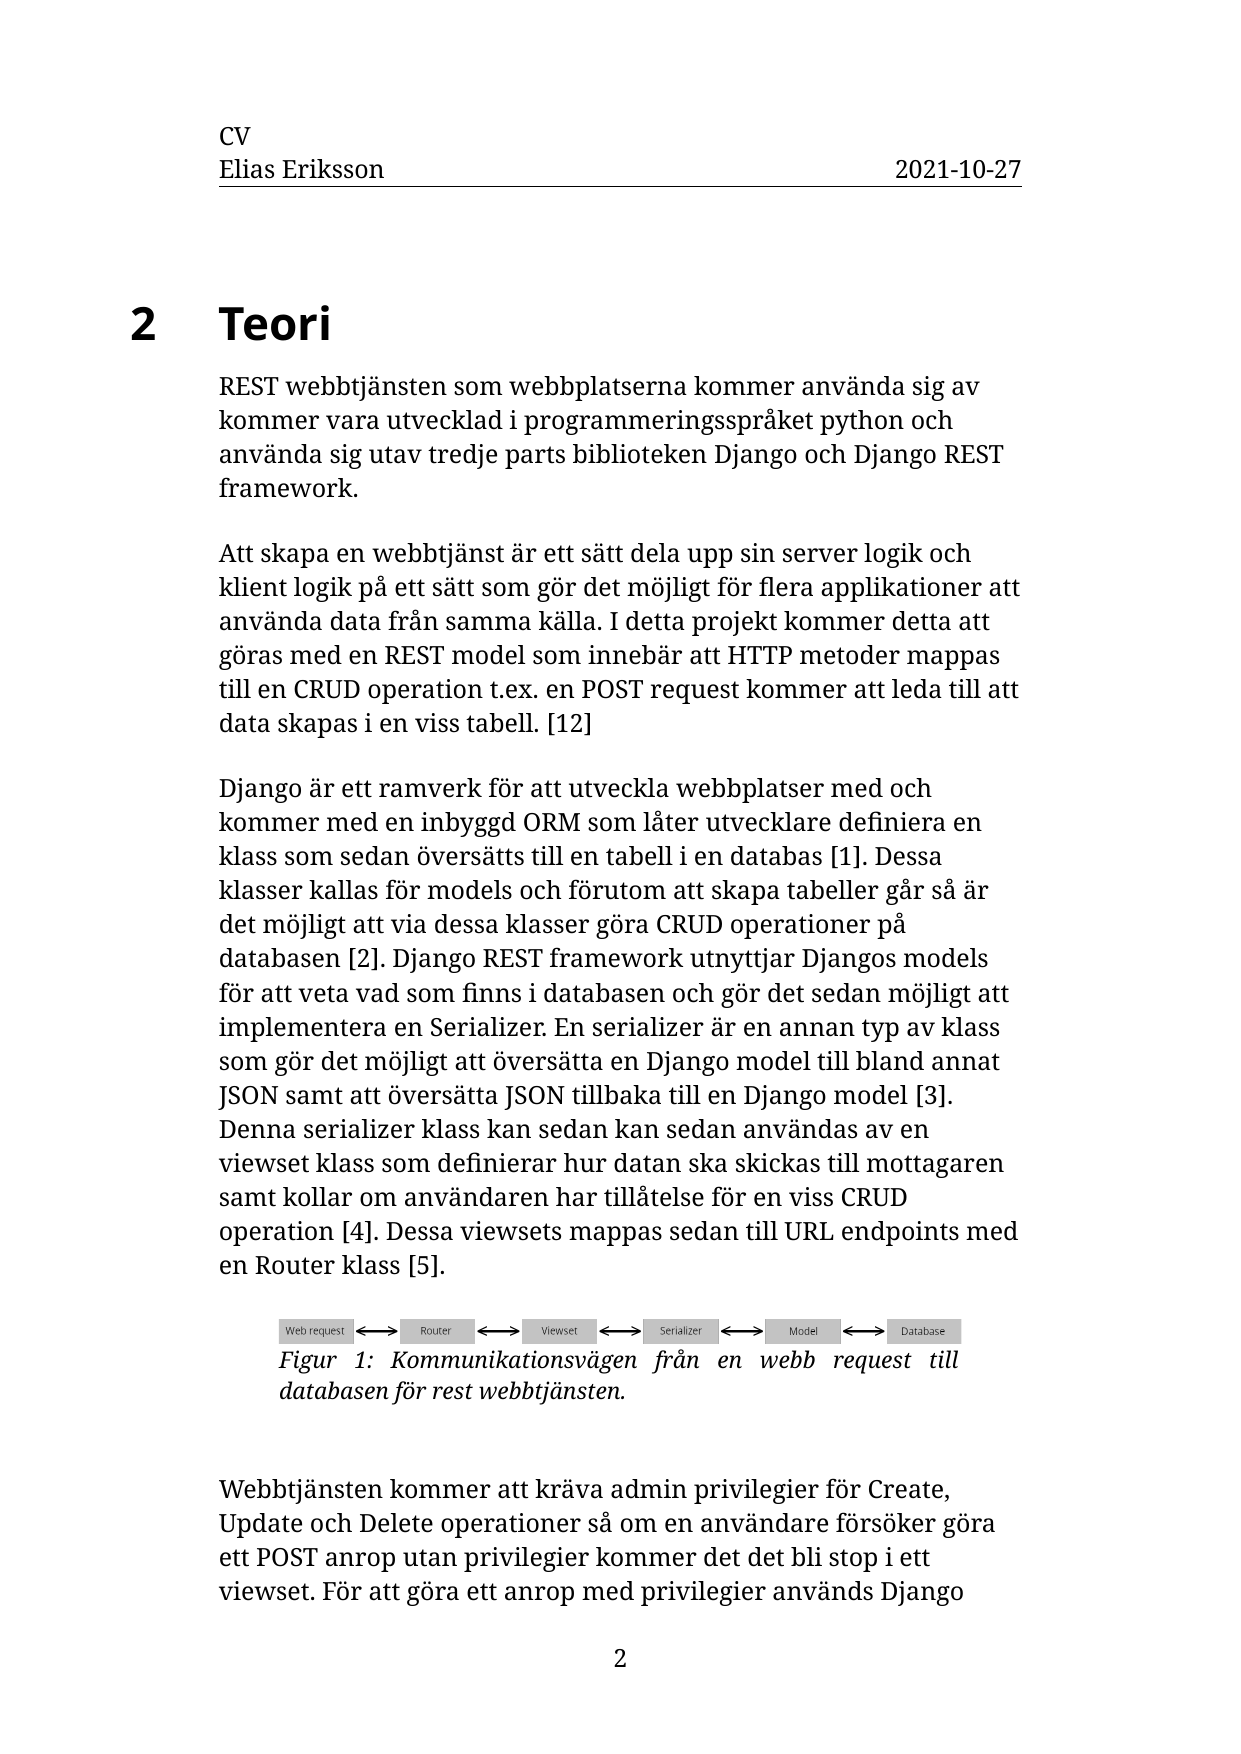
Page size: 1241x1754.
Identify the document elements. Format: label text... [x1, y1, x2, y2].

text Django är ett ramverk för att utveckla webbplatser med och kommer med en inbyggd ORM som låter utvecklare definiera en klass som sedan översätts till en tabell i en databas [1]. Dessa klasser kallas för models och förutom att skapa tabeller går så är det möjligt att via dessa klasser göra CRUD operationer på databasen [2]. Django REST framework utnyttjar Djangos models för att veta vad som finns i databasen och gör det sedan möjligt att implementera en Serializer. En serializer är en annan typ av klass som gör det möjligt att översätta en Django model till bland annat JSON samt att översätta JSON tillbaka till en Django model [3]. Denna serializer klass kan sedan kan sedan användas av en viewset klass som definierar hur datan ska skickas till mottagaren samt kollar om användaren har tillåtelse för en viss CRUD operation [4]. Dessa viewsets mappas sedan till URL endpoints med en Router klass [5]. [218, 771, 1022, 1282]
text Figur 1: Kommunikationsvägen från en webb request till databasen för rest webbtjänsten. [279, 1344, 961, 1407]
subtitle Teori [130, 291, 1022, 353]
picture [278, 1319, 962, 1344]
text Webbtjänsten kommer att kräva admin privilegier för Create, Update och Delete operationer så om en användare försöker göra ett POST anrop utan privilegier kommer det det bli stop i ett viewset. För att göra ett anrop med privilegier används Django [218, 1471, 1022, 1608]
text REST webbtjänsten som webbplatserna kommer använda sig av kommer vara utvecklad i programmeringsspråket python och använda sig utav tredje parts biblioteken Django och Django REST framework. [218, 369, 1022, 505]
text Att skapa en webbtjänst är ett sätt dela upp sin server logik och klient logik på ett sätt som gör det möjligt för flera applikationer att använda data från samma källa. I detta projekt kommer detta att göras med en REST model som innebär att HTTP metoder mappas till en CRUD operation t.ex. en POST request kommer att leda till att data skapas i en viss tabell. [12] [218, 536, 1022, 740]
